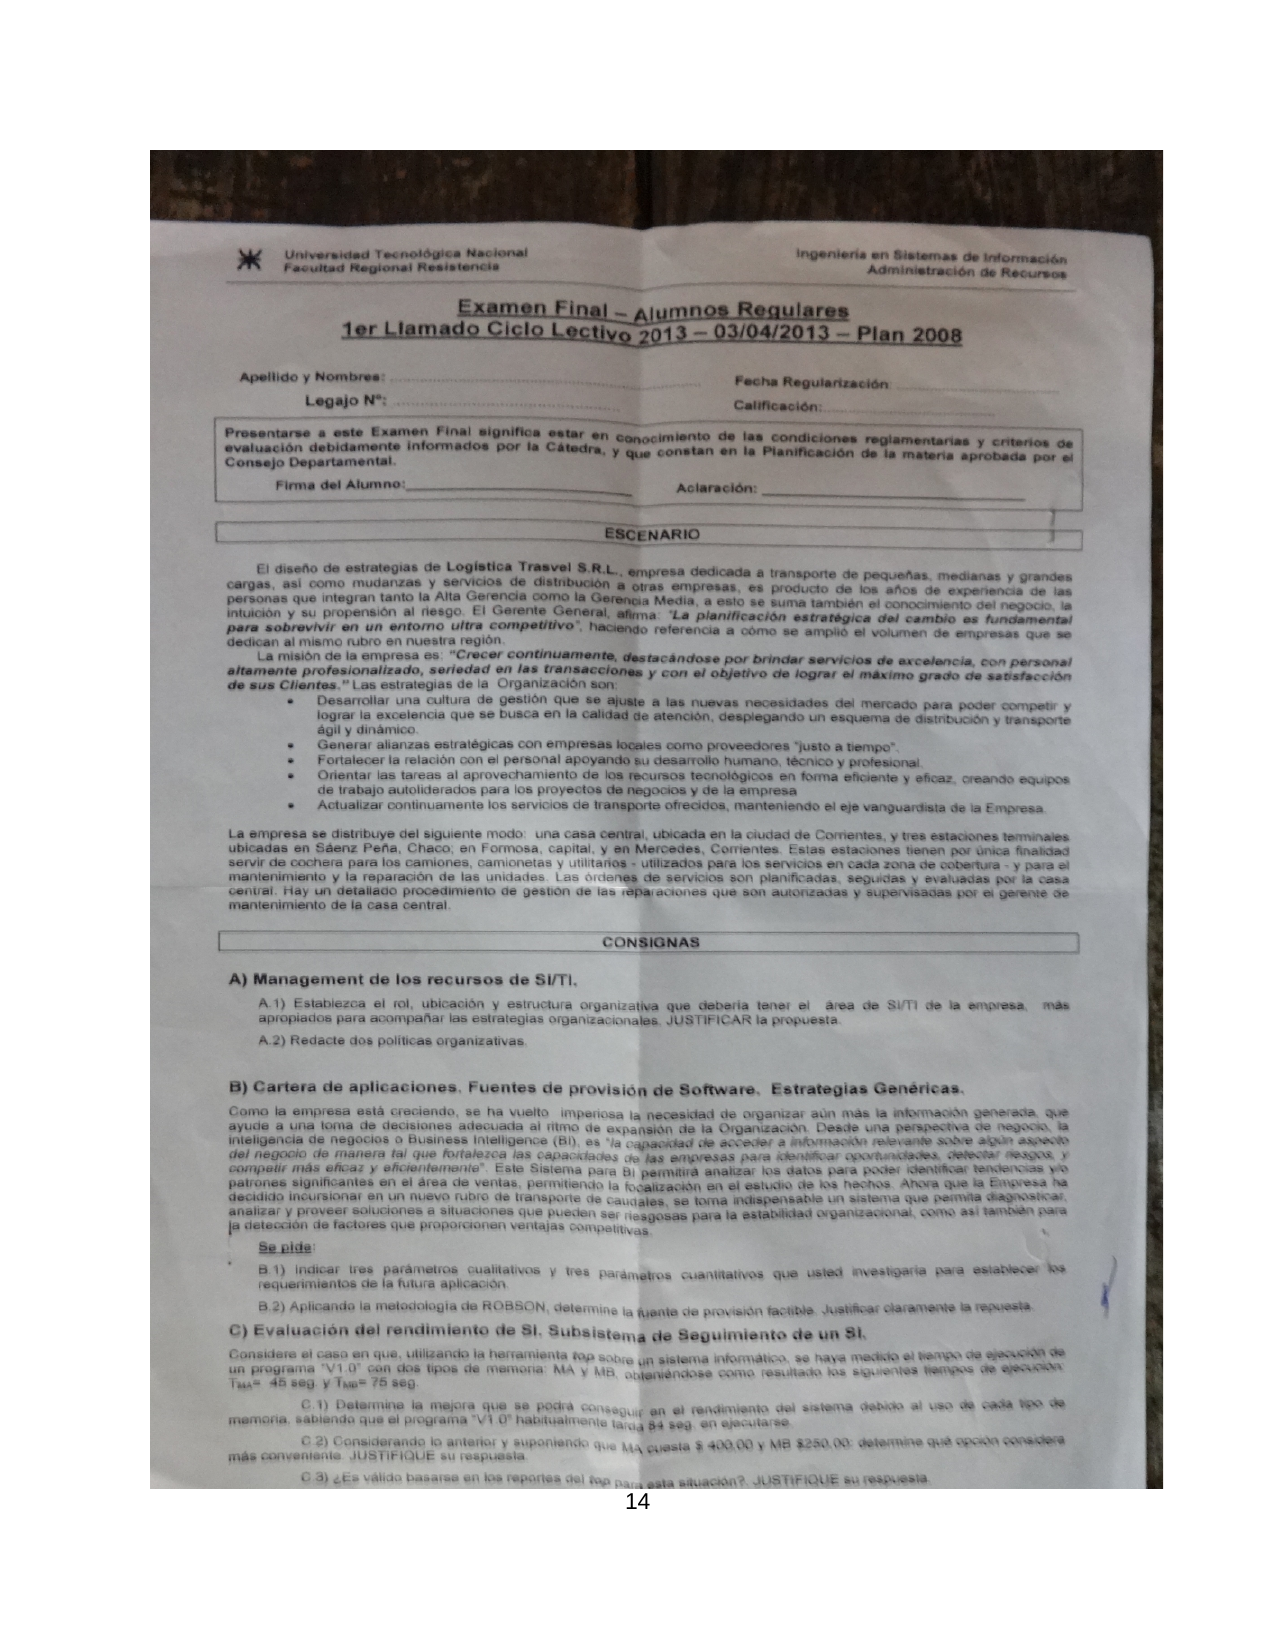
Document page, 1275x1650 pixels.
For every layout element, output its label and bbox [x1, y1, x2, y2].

picture [150, 150, 1164, 1489]
